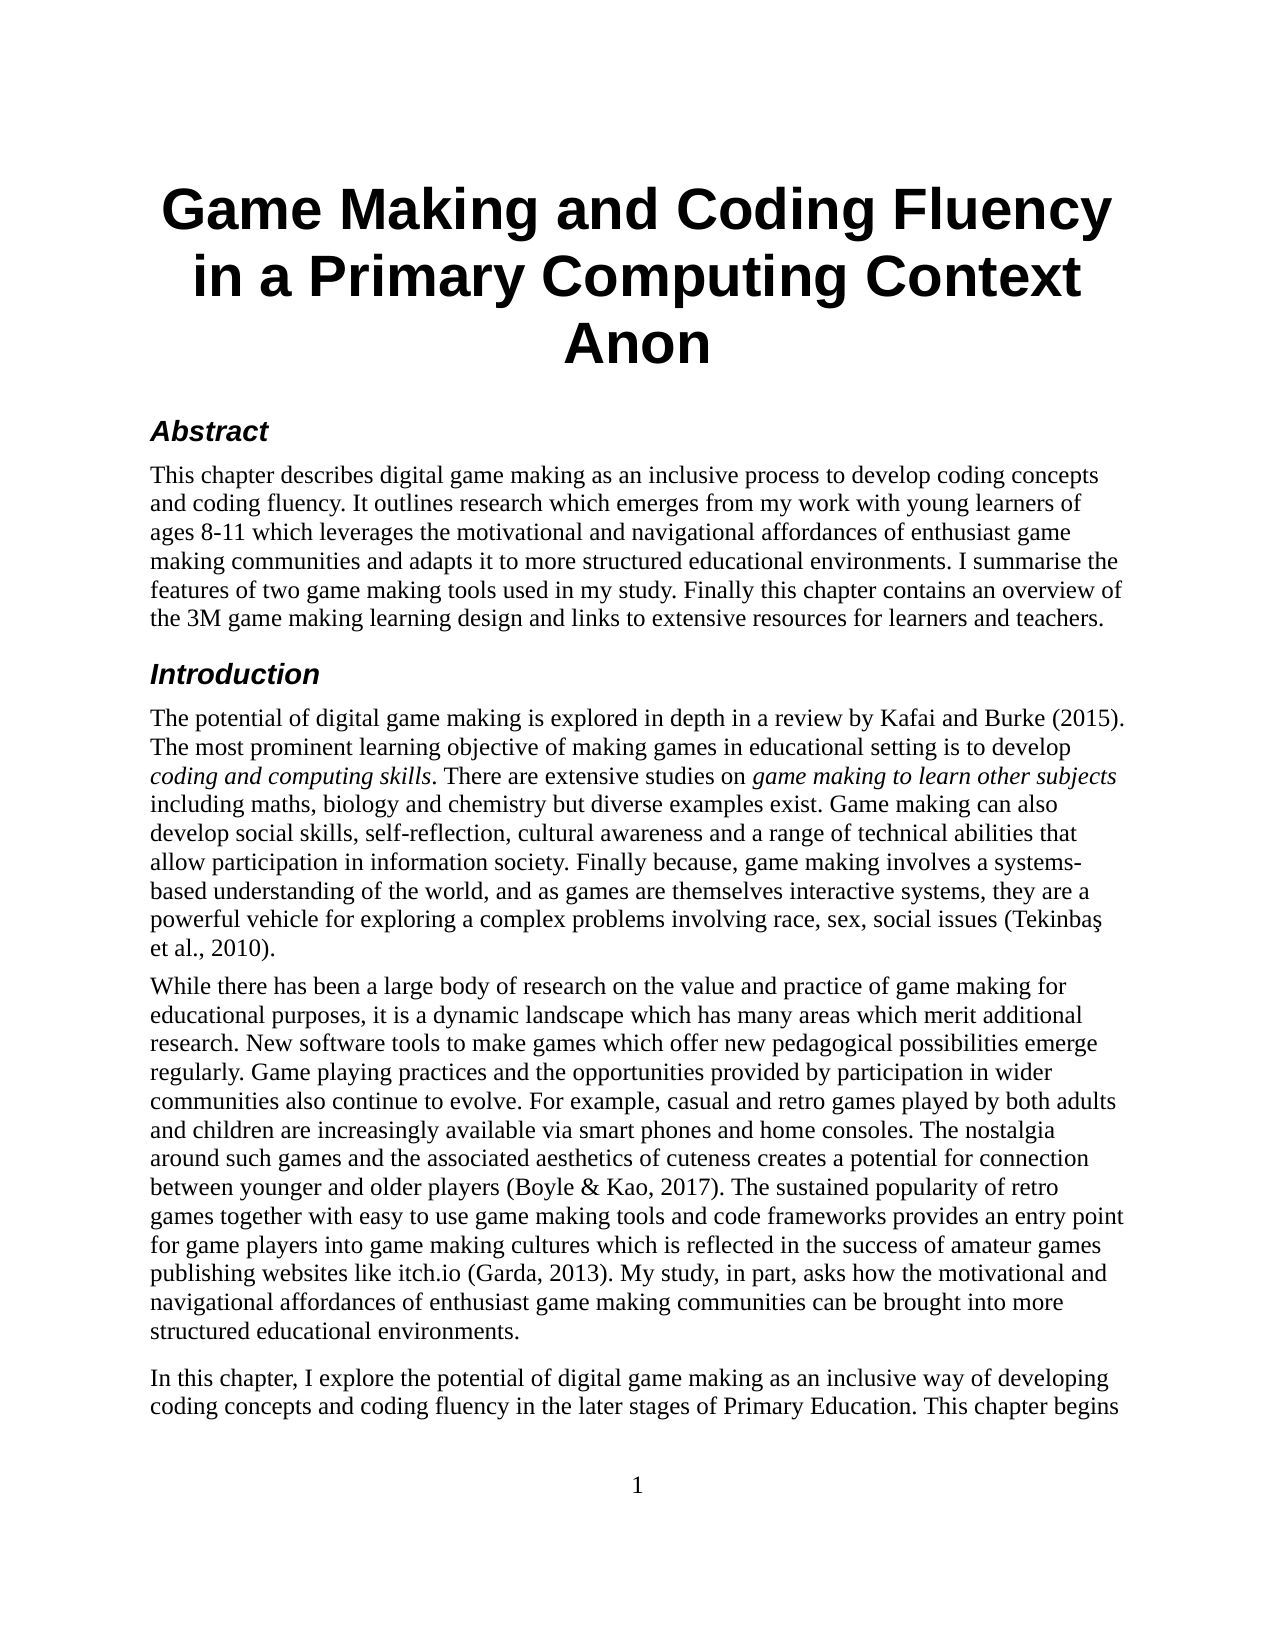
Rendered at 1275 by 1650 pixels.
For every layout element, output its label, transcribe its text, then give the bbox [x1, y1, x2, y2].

text This chapter describes digital game making as an inclusive process to develop coding concepts and coding fluency. It outlines research which emerges from my work with young learners of ages 8-11 which leverages the motivational and navigational affordances of enthusiast game making communities and adapts it to more structured educational environments. I summarise the features of two game making tools used in my study. Finally this chapter contains an overview of the 3M game making learning design and links to extensive resources for learners and teachers. [150, 460, 1125, 632]
subtitle Introduction [150, 657, 1125, 691]
text While there has been a large body of research on the value and practice of game making for educational purposes, it is a dynamic landscape which has many areas which merit additional research. New software tools to make games which offer new pedagogical possibilities emerge regularly. Game playing practices and the opportunities provided by participation in wider communities also continue to evolve. For example, casual and retro games played by both adults and children are increasingly available via smart phones and home consoles. The nostalgia around such games and the associated aesthetics of cuteness creates a potential for connection between younger and older players (Boyle & Kao, 2017). The sustained popularity of retro games together with easy to use game making tools and code frameworks provides an entry point for game players into game making cultures which is reflected in the success of amateur games publishing websites like itch.io (Garda, 2013). My study, in part, asks how the motivational and navigational affordances of enthusiast game making communities can be brought into more structured educational environments. [150, 971, 1125, 1345]
subtitle Abstract [150, 414, 1125, 447]
text In this chapter, I explore the potential of digital game making as an inclusive way of developing coding concepts and coding fluency in the later stages of Primary Education. This chapter begins [150, 1363, 1125, 1420]
title Game Making and Coding Fluency in a Primary Computing Context Anon [150, 175, 1125, 376]
text The potential of digital game making is explored in depth in a review by Kafai and Burke (2015). The most prominent learning objective of making games in educational setting is to develop coding and computing skills. There are extensive studies on game making to learn other subjects including maths, biology and chemistry but diverse examples exist. Game making can also develop social skills, self-reflection, cultural awareness and a range of technical abilities that allow participation in information society. Finally because, game making involves a systems-based understanding of the world, and as games are themselves interactive systems, they are a powerful vehicle for exploring a complex problems involving race, sex, social issues (Tekinbaş et al., 2010). [150, 703, 1125, 962]
